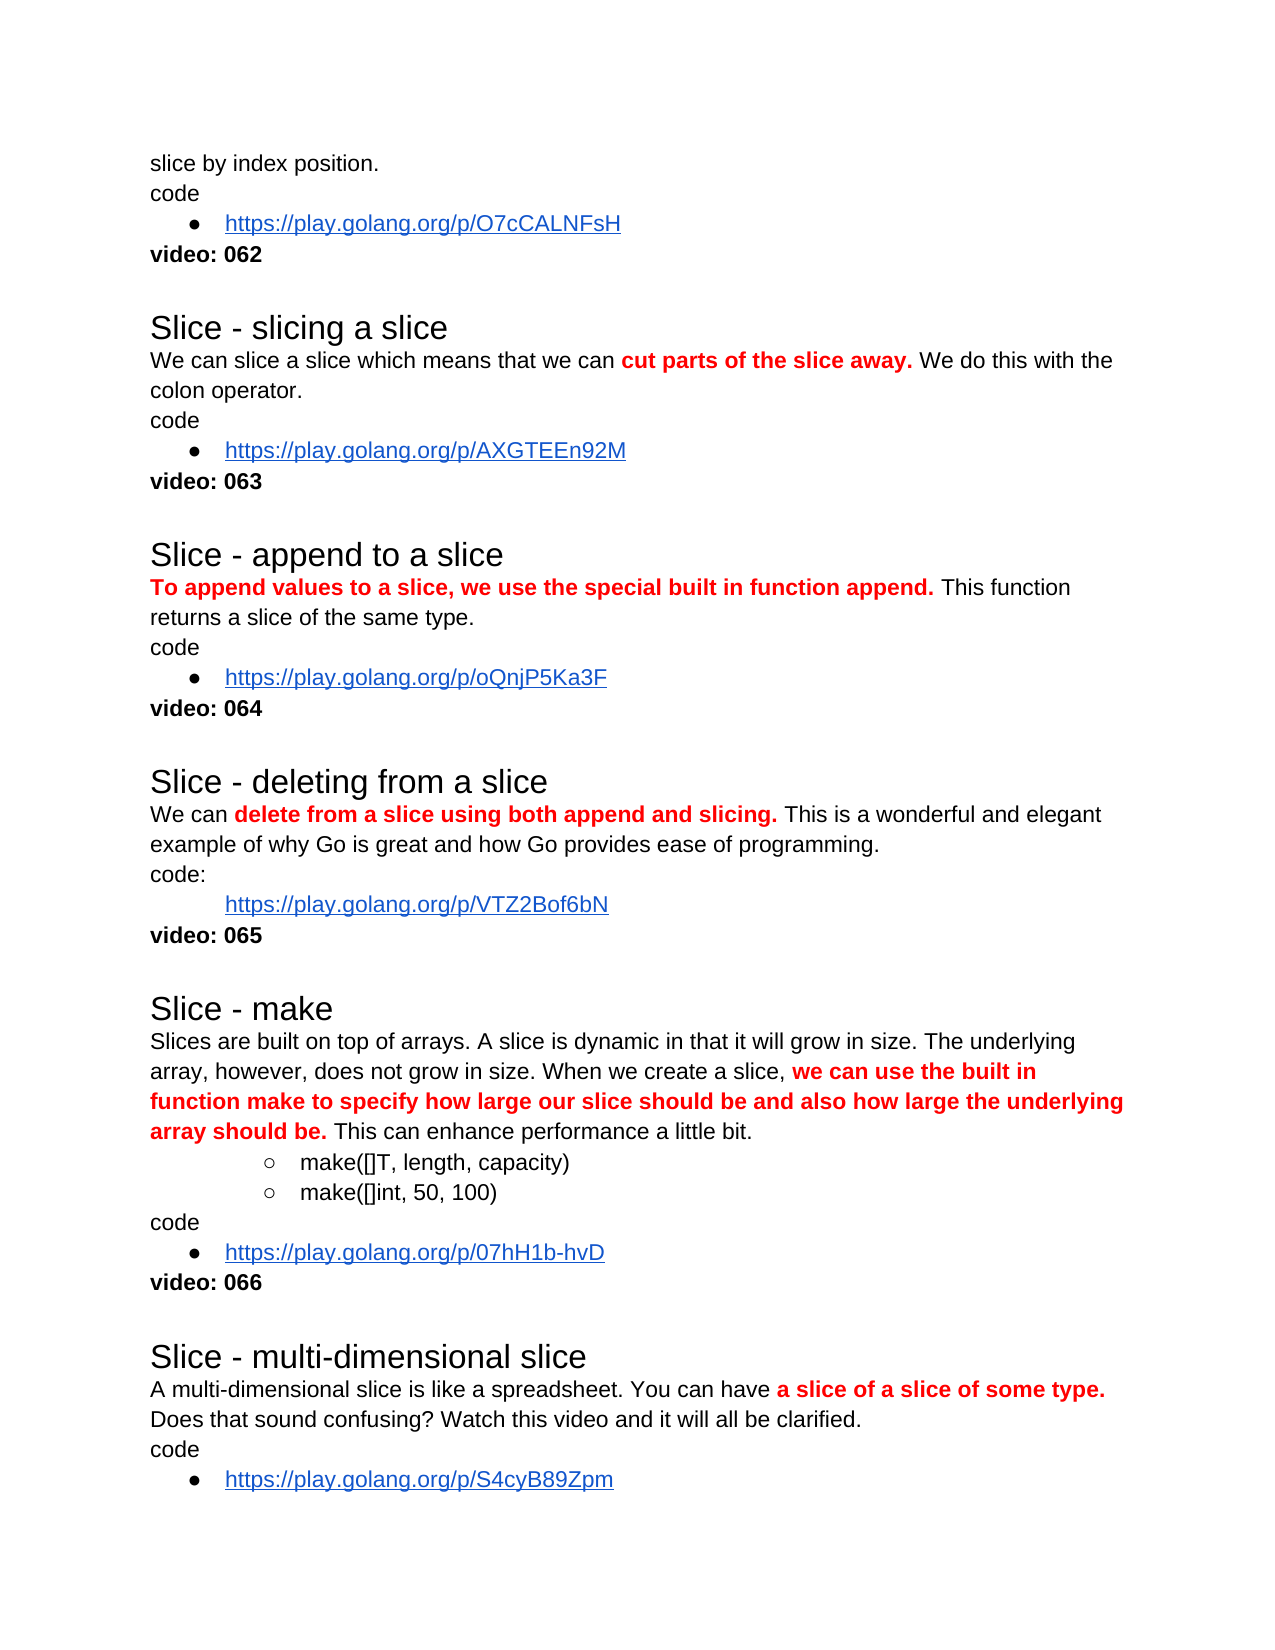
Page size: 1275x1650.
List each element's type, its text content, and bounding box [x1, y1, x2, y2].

list https://play.golang.org/p/07hH1b-hvD [187, 1239, 1125, 1266]
text slice by index position. [150, 150, 1125, 176]
list https://play.golang.org/p/oQnjP5Ka3F [187, 664, 1125, 691]
text Slices are built on top of arrays. A slice is dynamic in that it will grow in size. The underlying array, however, does not grow in size. When we create a slice, we can use the built in function make to specify how large our slice should be and also how large the underlying array should be. This can enhance performance a little bit. [150, 1028, 1125, 1145]
text video: 062 [150, 241, 1125, 267]
list https://play.golang.org/p/AXGTEEn92M [187, 437, 1125, 464]
text A multi-dimensional slice is like a spreadsheet. You can have a slice of a slice of some type. Does that sound confusing? Watch this video and it will all be clarified. [150, 1376, 1125, 1432]
text code [150, 1209, 1125, 1235]
list https://play.golang.org/p/S4cyB89Zpm [187, 1466, 1125, 1492]
text video: 063 [150, 468, 1125, 494]
text video: 066 [150, 1269, 1125, 1296]
text video: 065 [150, 922, 1125, 948]
subtitle Slice - multi-dimensional slice [150, 1337, 1125, 1376]
list https://play.golang.org/p/O7cCALNFsH [187, 210, 1125, 237]
text code: [150, 861, 1125, 887]
text code [150, 1436, 1125, 1462]
text We can delete from a slice using both append and slicing. This is a wonderful and elegant example of why Go is great and how Go provides ease of programming. [150, 801, 1125, 857]
subtitle Slice - append to a slice [150, 535, 1125, 574]
text code [150, 634, 1125, 661]
list make([]T, length, capacity) [262, 1148, 1125, 1175]
text code [150, 180, 1125, 207]
text https://play.golang.org/p/VTZ2Bof6bN [150, 891, 1125, 918]
subtitle Slice - make [150, 989, 1125, 1028]
text video: 064 [150, 694, 1125, 721]
subtitle Slice - slicing a slice [150, 308, 1125, 347]
text We can slice a slice which means that we can cut parts of the slice away. We do this with the colon operator. [150, 347, 1125, 403]
list make([]int, 50, 100) [262, 1179, 1125, 1205]
text To append values to a slice, we use the special built in function append. This function returns a slice of the same type. [150, 574, 1125, 630]
text code [150, 407, 1125, 433]
subtitle Slice - deleting from a slice [150, 762, 1125, 801]
